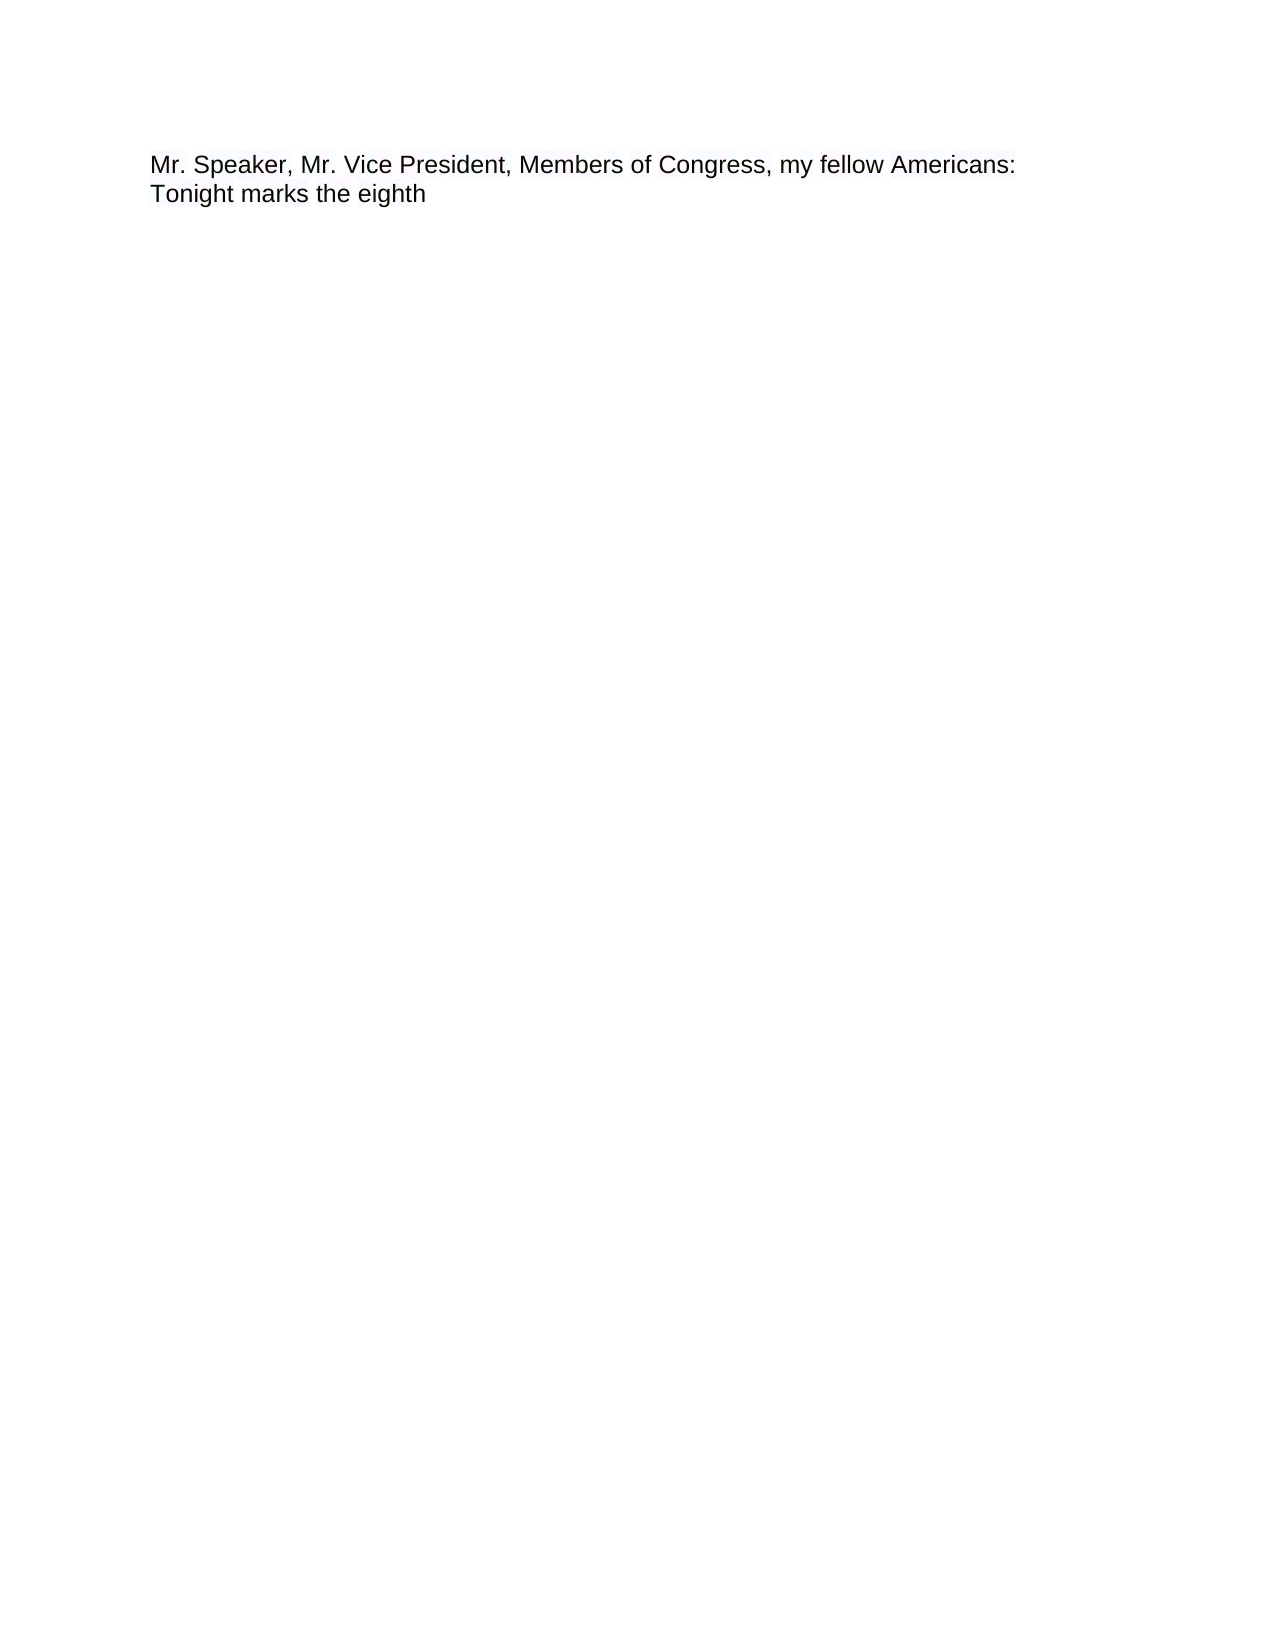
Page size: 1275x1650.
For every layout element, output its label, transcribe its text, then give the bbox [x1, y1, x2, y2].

text Mr. Speaker, Mr. Vice President, Members of Congress, my fellow Americans: [1016, 150, 1125, 179]
text Tonight marks the eighth [426, 179, 1125, 207]
